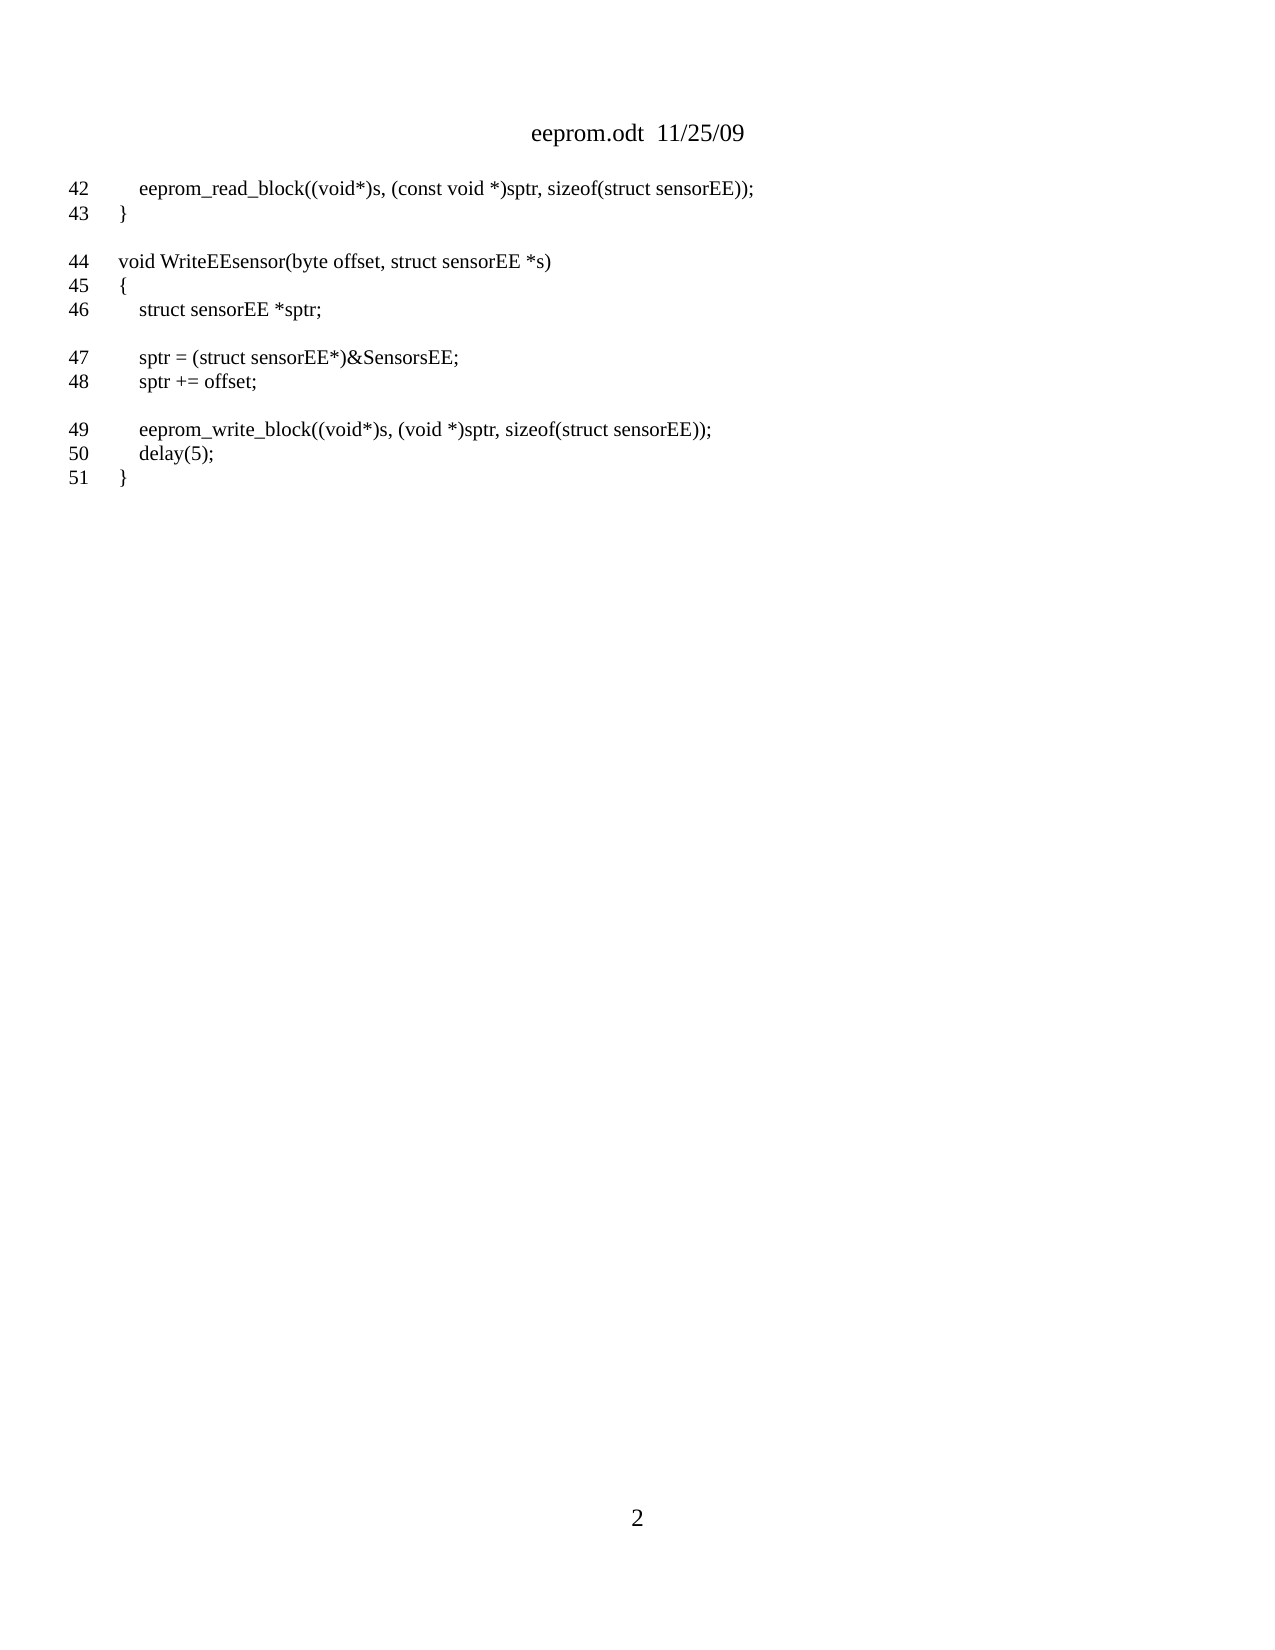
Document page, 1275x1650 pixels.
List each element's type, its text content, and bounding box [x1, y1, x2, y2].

text } [118, 200, 1157, 224]
text { [118, 273, 1157, 297]
text struct sensorEE *sptr; [118, 297, 1157, 321]
text delay(5); [118, 441, 1157, 465]
text sptr = (struct sensorEE*)&SensorsEE; [118, 345, 1157, 369]
text eeprom_read_block((void*)s, (const void *)sptr, sizeof(struct sensorEE)); [118, 176, 1157, 200]
text } [118, 465, 1157, 489]
text void WriteEEsensor(byte offset, struct sensorEE *s) [118, 248, 1157, 273]
text eeprom_write_block((void*)s, (void *)sptr, sizeof(struct sensorEE)); [118, 417, 1157, 441]
text sptr += offset; [118, 369, 1157, 393]
